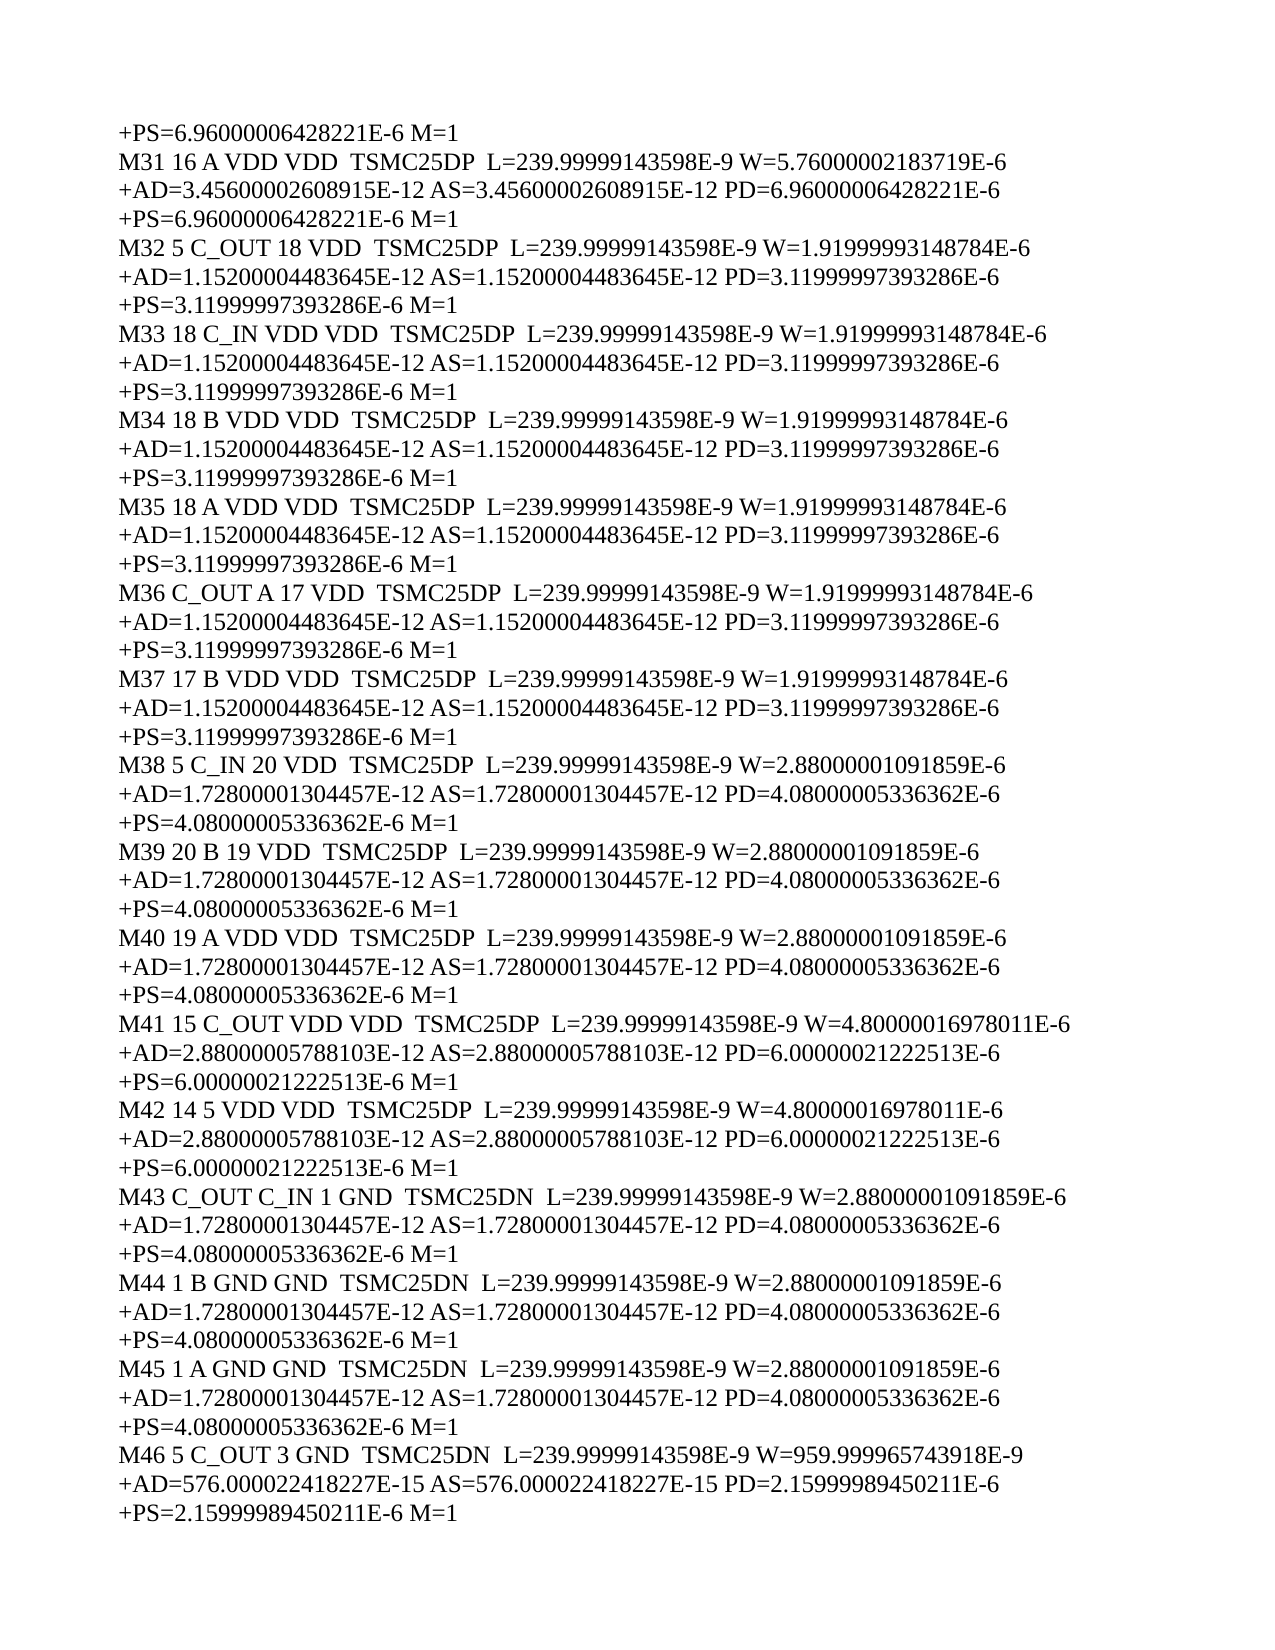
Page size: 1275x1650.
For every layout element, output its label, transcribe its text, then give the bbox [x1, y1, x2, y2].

text +PS=4.08000005336362E-6 M=1 [118, 1239, 1157, 1268]
text M44 1 B GND GND TSMC25DN L=239.99999143598E-9 W=2.88000001091859E-6 [118, 1268, 1157, 1297]
text +PS=3.11999997393286E-6 M=1 [118, 463, 1157, 492]
text +PS=3.11999997393286E-6 M=1 [118, 377, 1157, 406]
text +PS=6.00000021222513E-6 M=1 [118, 1067, 1157, 1096]
text +AD=3.45600002608915E-12 AS=3.45600002608915E-12 PD=6.96000006428221E-6 [118, 176, 1157, 204]
text +AD=1.72800001304457E-12 AS=1.72800001304457E-12 PD=4.08000005336362E-6 [118, 1297, 1157, 1326]
text +PS=3.11999997393286E-6 M=1 [118, 549, 1157, 578]
text +PS=4.08000005336362E-6 M=1 [118, 981, 1157, 1009]
text +PS=6.96000006428221E-6 M=1 [118, 118, 1157, 147]
text +AD=1.72800001304457E-12 AS=1.72800001304457E-12 PD=4.08000005336362E-6 [118, 1211, 1157, 1239]
text M45 1 A GND GND TSMC25DN L=239.99999143598E-9 W=2.88000001091859E-6 [118, 1354, 1157, 1383]
text M38 5 C_IN 20 VDD TSMC25DP L=239.99999143598E-9 W=2.88000001091859E-6 [118, 751, 1157, 779]
text +AD=1.15200004483645E-12 AS=1.15200004483645E-12 PD=3.11999997393286E-6 [118, 262, 1157, 291]
text +AD=1.72800001304457E-12 AS=1.72800001304457E-12 PD=4.08000005336362E-6 [118, 866, 1157, 894]
text M32 5 C_OUT 18 VDD TSMC25DP L=239.99999143598E-9 W=1.91999993148784E-6 [118, 233, 1157, 262]
text +AD=1.15200004483645E-12 AS=1.15200004483645E-12 PD=3.11999997393286E-6 [118, 693, 1157, 722]
text +PS=3.11999997393286E-6 M=1 [118, 636, 1157, 664]
text +PS=4.08000005336362E-6 M=1 [118, 1412, 1157, 1441]
text M35 18 A VDD VDD TSMC25DP L=239.99999143598E-9 W=1.91999993148784E-6 [118, 492, 1157, 521]
text +AD=1.72800001304457E-12 AS=1.72800001304457E-12 PD=4.08000005336362E-6 [118, 1383, 1157, 1412]
text M34 18 B VDD VDD TSMC25DP L=239.99999143598E-9 W=1.91999993148784E-6 [118, 406, 1157, 434]
text +AD=1.15200004483645E-12 AS=1.15200004483645E-12 PD=3.11999997393286E-6 [118, 348, 1157, 377]
text +PS=3.11999997393286E-6 M=1 [118, 291, 1157, 319]
text M37 17 B VDD VDD TSMC25DP L=239.99999143598E-9 W=1.91999993148784E-6 [118, 664, 1157, 693]
text M33 18 C_IN VDD VDD TSMC25DP L=239.99999143598E-9 W=1.91999993148784E-6 [118, 319, 1157, 348]
text +PS=3.11999997393286E-6 M=1 [118, 722, 1157, 751]
text +AD=1.15200004483645E-12 AS=1.15200004483645E-12 PD=3.11999997393286E-6 [118, 521, 1157, 549]
text +AD=1.72800001304457E-12 AS=1.72800001304457E-12 PD=4.08000005336362E-6 [118, 779, 1157, 808]
text M46 5 C_OUT 3 GND TSMC25DN L=239.99999143598E-9 W=959.999965743918E-9 [118, 1441, 1157, 1469]
text +AD=1.15200004483645E-12 AS=1.15200004483645E-12 PD=3.11999997393286E-6 [118, 434, 1157, 463]
text +PS=2.15999989450211E-6 M=1 [118, 1498, 1157, 1527]
text M31 16 A VDD VDD TSMC25DP L=239.99999143598E-9 W=5.76000002183719E-6 [118, 147, 1157, 176]
text +PS=4.08000005336362E-6 M=1 [118, 1326, 1157, 1354]
text +AD=576.000022418227E-15 AS=576.000022418227E-15 PD=2.15999989450211E-6 [118, 1469, 1157, 1498]
text M41 15 C_OUT VDD VDD TSMC25DP L=239.99999143598E-9 W=4.80000016978011E-6 [118, 1009, 1157, 1038]
text M39 20 B 19 VDD TSMC25DP L=239.99999143598E-9 W=2.88000001091859E-6 [118, 837, 1157, 866]
text +AD=1.72800001304457E-12 AS=1.72800001304457E-12 PD=4.08000005336362E-6 [118, 952, 1157, 981]
text M36 C_OUT A 17 VDD TSMC25DP L=239.99999143598E-9 W=1.91999993148784E-6 [118, 578, 1157, 607]
text +AD=1.15200004483645E-12 AS=1.15200004483645E-12 PD=3.11999997393286E-6 [118, 607, 1157, 636]
text M42 14 5 VDD VDD TSMC25DP L=239.99999143598E-9 W=4.80000016978011E-6 [118, 1096, 1157, 1124]
text M40 19 A VDD VDD TSMC25DP L=239.99999143598E-9 W=2.88000001091859E-6 [118, 923, 1157, 952]
text +AD=2.88000005788103E-12 AS=2.88000005788103E-12 PD=6.00000021222513E-6 [118, 1124, 1157, 1153]
text +PS=4.08000005336362E-6 M=1 [118, 808, 1157, 837]
text +PS=6.96000006428221E-6 M=1 [118, 204, 1157, 233]
text +AD=2.88000005788103E-12 AS=2.88000005788103E-12 PD=6.00000021222513E-6 [118, 1038, 1157, 1067]
text M43 C_OUT C_IN 1 GND TSMC25DN L=239.99999143598E-9 W=2.88000001091859E-6 [118, 1182, 1157, 1211]
text +PS=4.08000005336362E-6 M=1 [118, 894, 1157, 923]
text +PS=6.00000021222513E-6 M=1 [118, 1153, 1157, 1182]
